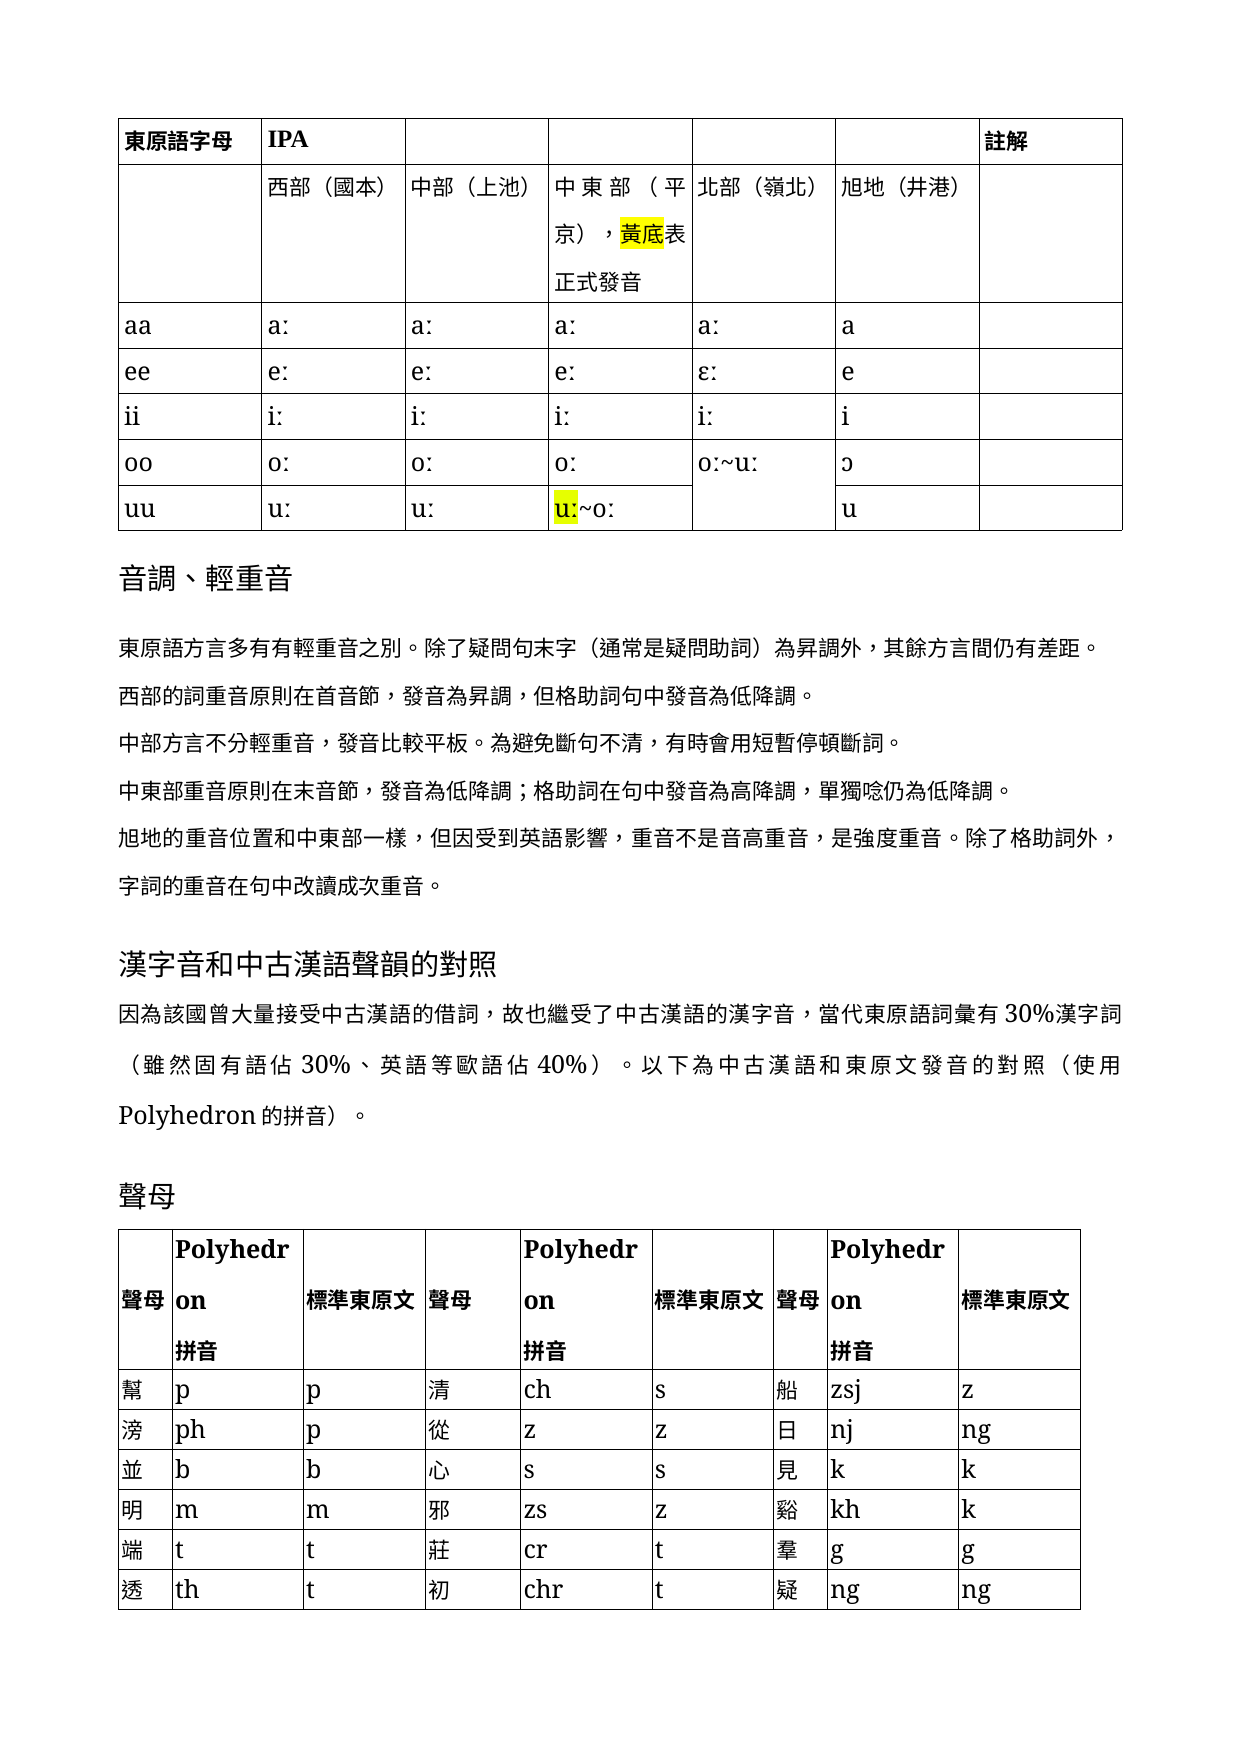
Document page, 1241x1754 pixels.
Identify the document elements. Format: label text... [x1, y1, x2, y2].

table_cell aa [119, 303, 261, 348]
table_cell g [828, 1530, 958, 1568]
table_cell 莊 [426, 1530, 520, 1568]
table_cell z [959, 1370, 1080, 1408]
table_cell 初 [426, 1570, 520, 1608]
table_cell t [304, 1530, 425, 1568]
table_cell eː [406, 349, 548, 393]
table_cell m [173, 1490, 303, 1528]
table_header 聲母 [774, 1230, 827, 1368]
table_cell kh [828, 1490, 958, 1528]
table_cell th [173, 1570, 303, 1608]
table_cell 並 [119, 1450, 172, 1488]
table_cell ee [119, 349, 261, 393]
table_cell iː [549, 394, 692, 439]
text 東原語方言多有有輕重音之別。除了疑問句末字（通常是疑問助詞）為昇調外，其餘方言間仍有差距。 [118, 631, 1122, 663]
table_cell [119, 165, 261, 302]
table_cell ch [521, 1370, 652, 1408]
table_cell iː [693, 394, 835, 439]
table_cell 邪 [426, 1490, 520, 1528]
table_header 標準東原文 [959, 1230, 1080, 1368]
table_cell zsj [828, 1370, 958, 1408]
table_cell eː [262, 349, 405, 393]
table_cell uː~oː [549, 486, 692, 530]
table_cell oo [119, 440, 261, 484]
table_header 東原語字母 [119, 119, 261, 164]
table_header Polyhedron 拼音 [521, 1230, 652, 1368]
table_cell u [836, 486, 979, 530]
table_cell s [521, 1450, 652, 1488]
subtitle 聲母 [118, 1174, 1122, 1216]
table_cell 西部（國本） [262, 165, 405, 302]
table_cell e [836, 349, 979, 393]
table_cell b [173, 1450, 303, 1488]
table_cell 疑 [774, 1570, 827, 1608]
table_cell 滂 [119, 1410, 172, 1448]
table_cell s [653, 1370, 773, 1408]
table_header [549, 119, 692, 164]
table_cell aː [406, 303, 548, 348]
table_cell [980, 486, 1122, 530]
table_cell oː~uː [693, 440, 835, 530]
table_cell t [304, 1570, 425, 1608]
table_cell oː [549, 440, 692, 484]
table_header [836, 119, 979, 164]
table_cell ng [959, 1570, 1080, 1608]
table_cell ii [119, 394, 261, 439]
table_cell cr [521, 1530, 652, 1568]
table_cell aː [262, 303, 405, 348]
table_cell z [521, 1410, 652, 1448]
table_cell i [836, 394, 979, 439]
table_cell aː [549, 303, 692, 348]
table_cell 心 [426, 1450, 520, 1488]
table_cell ɔ [836, 440, 979, 484]
text 西部的詞重音原則在首音節，發音為昇調，但格助詞句中發音為低降調。 [118, 679, 1122, 710]
table_cell nj [828, 1410, 958, 1448]
text 因為該國曾大量接受中古漢語的借詞，故也繼受了中古漢語的漢字音，當代東原語詞彙有30%漢字詞（雖然固有語佔30%、英語等歐語佔40%）。以下為中古漢語和東原文發音的對照（使用Polyhedron的拼音）。 [118, 996, 1122, 1132]
table_cell z [653, 1490, 773, 1528]
table_header 標準東原文 [653, 1230, 773, 1368]
table_cell 谿 [774, 1490, 827, 1528]
table_cell zs [521, 1490, 652, 1528]
table_cell m [304, 1490, 425, 1528]
table_cell oː [262, 440, 405, 484]
table_cell ph [173, 1410, 303, 1448]
subtitle 漢字音和中古漢語聲韻的對照 [118, 941, 1122, 983]
table_cell 旭地（井港） [836, 165, 979, 302]
table_cell k [828, 1450, 958, 1488]
table_cell 羣 [774, 1530, 827, 1568]
table_cell t [653, 1530, 773, 1568]
table_cell 見 [774, 1450, 827, 1488]
table_cell [980, 349, 1122, 393]
table_cell g [959, 1530, 1080, 1568]
table_cell chr [521, 1570, 652, 1608]
table_header Polyhedron 拼音 [828, 1230, 958, 1368]
table_cell k [959, 1450, 1080, 1488]
table_cell 船 [774, 1370, 827, 1408]
table_cell p [173, 1370, 303, 1408]
table_cell [980, 303, 1122, 348]
table_cell s [653, 1450, 773, 1488]
text 中部方言不分輕重音，發音比較平板。為避免斷句不清，有時會用短暫停頓斷詞。 [118, 726, 1122, 758]
table_header 註解 [980, 119, 1122, 164]
table_cell 北部（嶺北） [693, 165, 835, 302]
table_cell uː [406, 486, 548, 530]
table_cell [980, 165, 1122, 302]
table_cell ng [959, 1410, 1080, 1448]
table_cell [980, 394, 1122, 439]
table_header Polyhedron 拼音 [173, 1230, 303, 1368]
table_cell iː [262, 394, 405, 439]
table_cell k [959, 1490, 1080, 1528]
table_cell ɛː [693, 349, 835, 393]
table_cell p [304, 1410, 425, 1448]
table_cell oː [406, 440, 548, 484]
table_cell iː [406, 394, 548, 439]
table_cell uː [262, 486, 405, 530]
table_header [406, 119, 548, 164]
table_cell z [653, 1410, 773, 1448]
table_header 聲母 [426, 1230, 520, 1368]
table_cell 端 [119, 1530, 172, 1568]
text 旭地的重音位置和中東部一樣，但因受到英語影響，重音不是音高重音，是強度重音。除了格助詞外，字詞的重音在句中改讀成次重音。 [118, 821, 1122, 900]
table_cell p [304, 1370, 425, 1408]
table_cell 幫 [119, 1370, 172, 1408]
table_cell ng [828, 1570, 958, 1608]
table_cell b [304, 1450, 425, 1488]
table_cell aː [693, 303, 835, 348]
table_header 標準東原文 [304, 1230, 425, 1368]
table_cell t [173, 1530, 303, 1568]
table_header IPA [262, 119, 405, 164]
table_cell 透 [119, 1570, 172, 1608]
subtitle 音調、輕重音 [118, 555, 1122, 597]
table_cell 中東部（平京），黃底表正式發音 [549, 165, 692, 302]
table_cell eː [549, 349, 692, 393]
table_header 聲母 [119, 1230, 172, 1368]
table_cell a [836, 303, 979, 348]
table_cell 從 [426, 1410, 520, 1448]
table_cell [980, 440, 1122, 484]
table_cell 明 [119, 1490, 172, 1528]
table_cell 日 [774, 1410, 827, 1448]
table_cell 中部（上池） [406, 165, 548, 302]
text 中東部重音原則在末音節，發音為低降調；格助詞在句中發音為高降調，單獨唸仍為低降調。 [118, 774, 1122, 805]
table_header [693, 119, 835, 164]
table_cell 清 [426, 1370, 520, 1408]
table_cell uu [119, 486, 261, 530]
table_cell t [653, 1570, 773, 1608]
